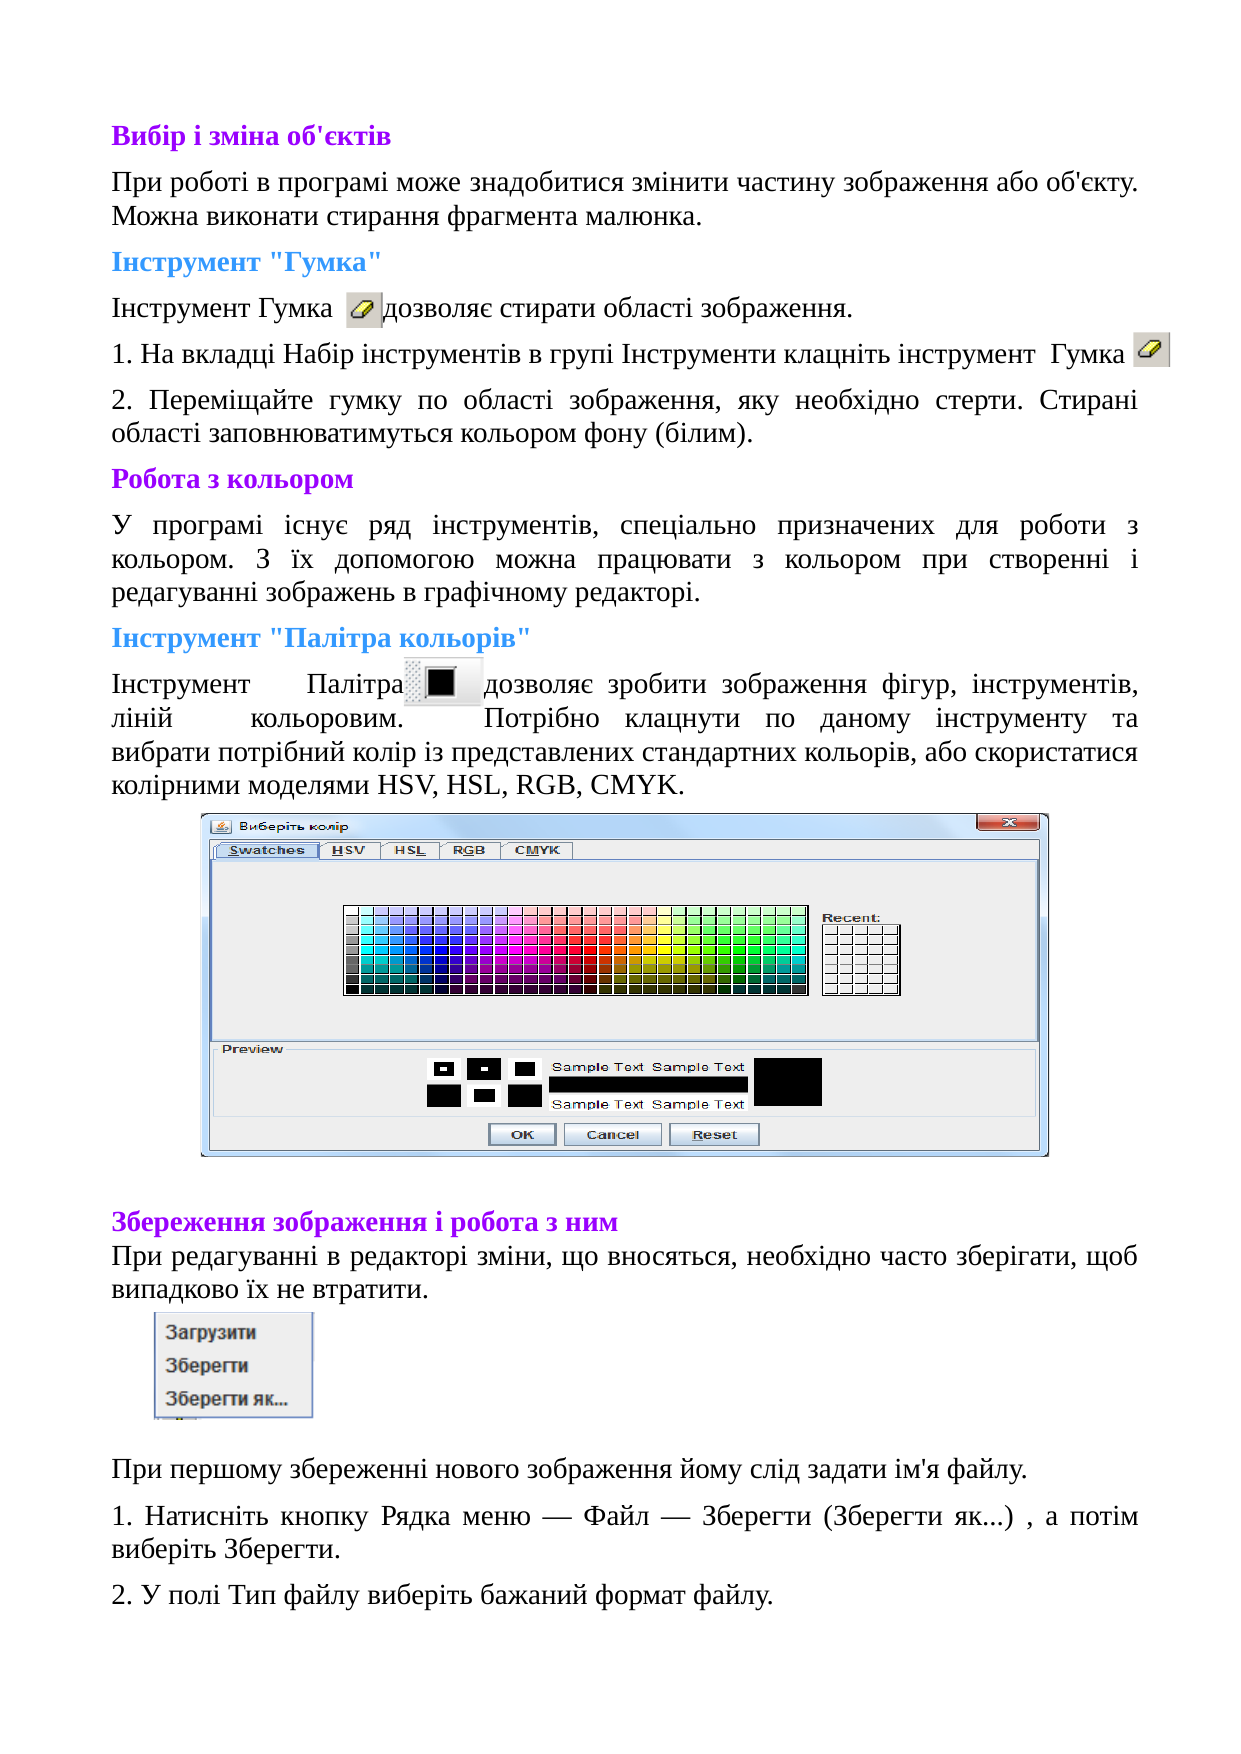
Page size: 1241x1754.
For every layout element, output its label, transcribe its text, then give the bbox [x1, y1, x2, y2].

text 1. Натисніть кнопку Рядка меню — Файл — Зберегти (Зберегти як...) , а потім виберіть Зберегти. [111, 1498, 1139, 1565]
picture [403, 657, 484, 708]
text Робота з кольором [111, 461, 1139, 495]
picture [153, 1312, 315, 1420]
text Збереження зображення і робота з ним [111, 1204, 1139, 1238]
text Інструмент Палітра дозволяє зробити зображення фігур, інструментів, ліній кольоровим. Потрібно клацнути по даному інструменту та вибрати потрібний колір із представлених стандартних кольорів, або скористатися колірними моделями HSV, HSL, RGB, CMYK. [111, 667, 1139, 801]
picture [1132, 331, 1171, 367]
text При першому збереженні нового зображення йому слід задати ім'я файлу. [111, 1452, 1139, 1485]
text 2. У полі Тип файлу виберіть бажаний формат файлу. [111, 1577, 1139, 1611]
text При роботі в програмі може знадобитися змінити частину зображення або об'єкту. Можна виконати стирання фрагмента малюнка. [111, 164, 1139, 231]
text 2. Переміщайте гумку по області зображення, яку необхідно стерти. Стирані області заповнюватимуться кольором фону (білим). [111, 382, 1139, 449]
text Інструмент Гумка дозволяє стирати області зображення. [111, 290, 1139, 323]
text Інструмент "Гумка" [111, 244, 1139, 277]
text У програмі існує ряд інструментів, спеціально призначених для роботи з кольором. З їх допомогою можна працювати з кольором при створенні і редагуванні зображень в графічному редакторі. [111, 507, 1139, 608]
text При редагуванні в редакторі зміни, що вносяться, необхідно часто зберігати, щоб випадково їх не втратити. [111, 1238, 1139, 1305]
picture [200, 813, 1050, 1157]
text Інструмент "Палітра кольорів" [111, 621, 1139, 654]
picture [345, 291, 383, 328]
text 1. На вкладці Набір інструментів в групі Інструменти клацніть інструмент Гумка [111, 336, 1139, 369]
subtitle Вибір і зміна об'єктів [111, 118, 1139, 152]
